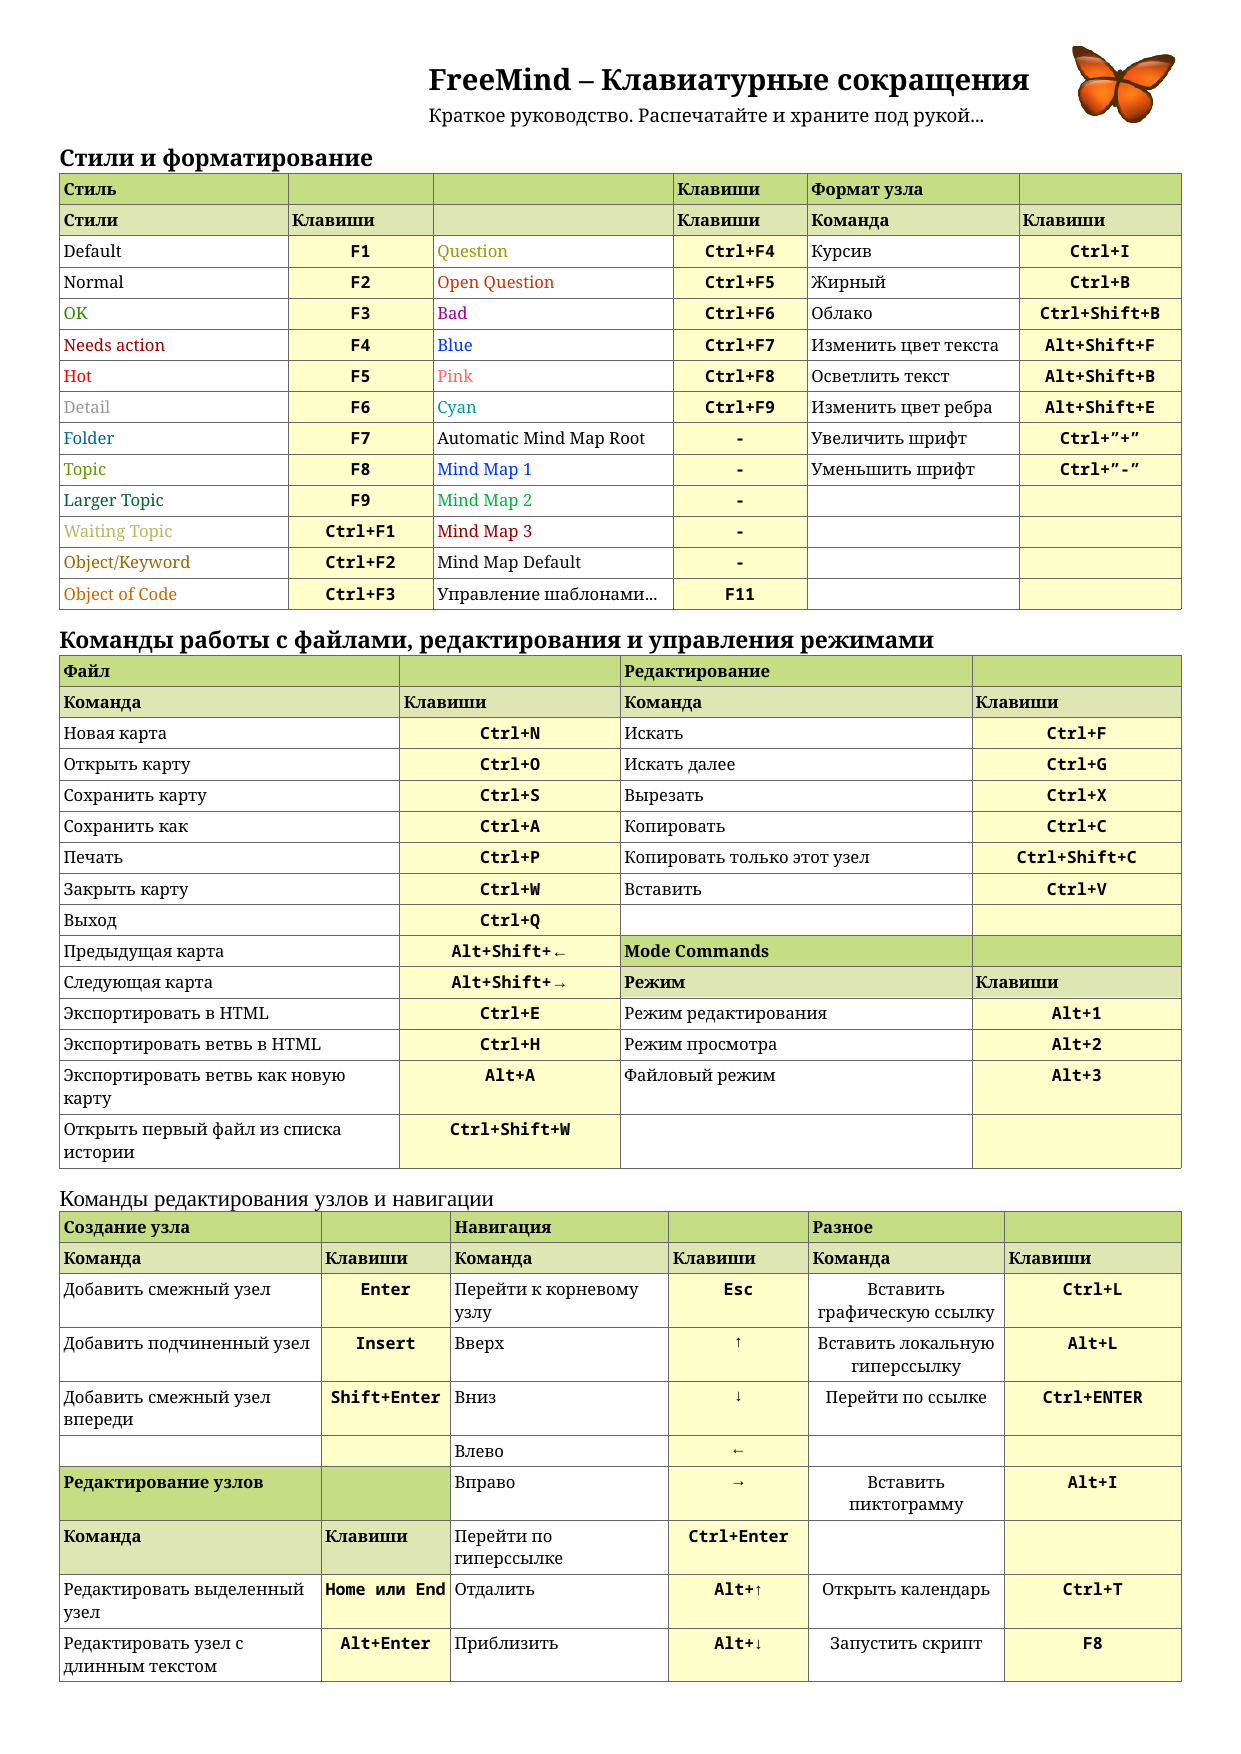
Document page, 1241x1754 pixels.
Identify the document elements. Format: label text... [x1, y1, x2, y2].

table_cell Ctrl+V [973, 874, 1181, 904]
table_cell - [674, 548, 807, 578]
table_cell Новая карта [60, 718, 399, 748]
table_cell Режим редактирования [621, 999, 972, 1029]
table_cell Ctrl+F5 [674, 268, 807, 298]
table_cell Стили [60, 205, 288, 235]
table_cell Перейти по ссылке [809, 1382, 1004, 1435]
table_cell Добавить смежный узел впереди [60, 1382, 321, 1435]
table_header Разное [809, 1212, 1004, 1242]
table_header [973, 656, 1181, 686]
table_header Редактирование [621, 656, 972, 686]
table_cell Вставить [621, 874, 972, 904]
table_cell Открыть карту [60, 749, 399, 779]
table_cell Ctrl+F6 [674, 299, 807, 329]
table_cell Ctrl+Shift+W [400, 1115, 620, 1167]
table_cell Режим просмотра [621, 1030, 972, 1060]
table_cell Клавиши [322, 1521, 450, 1574]
table_cell Команда [808, 205, 1019, 235]
table_cell Normal [60, 268, 288, 298]
table_cell [808, 486, 1019, 516]
table_header Формат узла [808, 174, 1019, 204]
table_cell F1 [289, 236, 433, 267]
table_cell Вырезать [621, 781, 972, 811]
table_cell Ctrl+F4 [674, 236, 807, 267]
table_cell Клавиши [400, 687, 620, 717]
table_cell [434, 205, 673, 235]
table_cell Ctrl+F8 [674, 361, 807, 391]
table_cell Клавиши [669, 1243, 808, 1273]
table_cell F8 [289, 455, 433, 484]
table_cell Alt+Shift+→ [400, 967, 620, 997]
table_cell Pink [434, 361, 673, 391]
table_cell Ctrl+Shift+C [973, 843, 1181, 873]
picture [1072, 46, 1176, 123]
table_cell Режим [621, 967, 972, 997]
table_cell Ctrl+O [400, 749, 620, 779]
table_cell Alt+L [1005, 1328, 1181, 1381]
table_cell Вставить графическую ссылку [809, 1274, 1004, 1327]
table_cell Осветлить текст [808, 361, 1019, 391]
table_cell Экспортировать ветвь в HTML [60, 1030, 399, 1060]
table_cell Larger Topic [60, 486, 288, 516]
table_cell Вверх [451, 1328, 668, 1381]
table_cell [60, 1436, 321, 1466]
table_cell Ctrl+C [973, 812, 1181, 842]
table_header [669, 1212, 808, 1242]
table_cell [808, 579, 1019, 609]
table_cell Редактировать узел с длинным текстом [60, 1629, 321, 1681]
table_cell [1020, 548, 1181, 578]
table_cell Уменьшить шрифт [808, 455, 1019, 484]
table_cell - [674, 455, 807, 484]
table_cell Ctrl+F [973, 718, 1181, 748]
table_cell Клавиши [973, 687, 1181, 717]
table_cell Ctrl+I [1020, 236, 1181, 267]
text Команды работы с файлами, редактирования и управления режимами [59, 624, 1181, 655]
table_cell Ctrl+E [400, 999, 620, 1029]
table_cell Файловый режим [621, 1061, 972, 1114]
table_cell Изменить цвет ребра [808, 392, 1019, 422]
table_header Стиль [60, 174, 288, 204]
table_cell Ctrl+H [400, 1030, 620, 1060]
table_cell Искать [621, 718, 972, 748]
table_cell Экспортировать в HTML [60, 999, 399, 1029]
table_cell ↓ [669, 1382, 808, 1435]
table_cell Изменить цвет текста [808, 330, 1019, 360]
table_cell Ctrl+Enter [669, 1521, 808, 1574]
table_cell Ctrl+Q [400, 905, 620, 935]
table_cell F4 [289, 330, 433, 360]
table_cell Ctrl+F3 [289, 579, 433, 609]
table_cell Клавиши [1005, 1243, 1181, 1273]
table_cell → [669, 1467, 808, 1520]
table_cell Ctrl+F2 [289, 548, 433, 578]
table_cell Команда [451, 1243, 668, 1273]
table_cell Mind Map 1 [434, 455, 673, 484]
table_cell Выход [60, 905, 399, 935]
table_cell Ctrl+L [1005, 1274, 1181, 1327]
table_cell Ctrl+F9 [674, 392, 807, 422]
table_cell Клавиши [289, 205, 433, 235]
table_cell - [674, 517, 807, 547]
table_header [1020, 174, 1181, 204]
table_cell Mode Commands [621, 936, 972, 966]
table_cell Вправо [451, 1467, 668, 1520]
table_cell Shift+Enter [322, 1382, 450, 1435]
table_cell Question [434, 236, 673, 267]
table_cell F6 [289, 392, 433, 422]
table_cell Mind Map Default [434, 548, 673, 578]
table_cell Waiting Topic [60, 517, 288, 547]
table_cell Добавить смежный узел [60, 1274, 321, 1327]
table_cell [808, 517, 1019, 547]
table_cell Esc [669, 1274, 808, 1327]
table_cell Ctrl+T [1005, 1575, 1181, 1628]
table_cell Enter [322, 1274, 450, 1327]
table_cell Команда [60, 1521, 321, 1574]
text Команды редактирования узлов и навигации [59, 1185, 1181, 1211]
table_cell Искать далее [621, 749, 972, 779]
table_cell Вставить пиктограмму [809, 1467, 1004, 1520]
table_cell [621, 905, 972, 935]
table_cell Ctrl+B [1020, 268, 1181, 298]
table_cell Ctrl+W [400, 874, 620, 904]
table_header [289, 174, 433, 204]
table_cell F7 [289, 423, 433, 453]
table_cell Insert [322, 1328, 450, 1381]
table_cell Команда [60, 1243, 321, 1273]
table_cell Вниз [451, 1382, 668, 1435]
table_cell Клавиши [1020, 205, 1181, 235]
table_header Клавиши [674, 174, 807, 204]
table_cell F9 [289, 486, 433, 516]
table_cell [973, 1115, 1181, 1167]
table_cell [808, 548, 1019, 578]
text Краткое руководство. Распечатайте и храните под рукой... [428, 99, 1181, 127]
table_cell Ctrl+F1 [289, 517, 433, 547]
table_cell Печать [60, 843, 399, 873]
table_cell Добавить подчиненный узел [60, 1328, 321, 1381]
table_cell [809, 1521, 1004, 1574]
table_cell - [674, 486, 807, 516]
table_header [1005, 1212, 1181, 1242]
table_cell Object of Code [60, 579, 288, 609]
table_cell Вставить локальную гиперссылку [809, 1328, 1004, 1381]
table_cell Сохранить как [60, 812, 399, 842]
table_cell Ctrl+Shift+B [1020, 299, 1181, 329]
text FreeMind – Клавиатурные сокращения [428, 59, 1072, 99]
table_cell Topic [60, 455, 288, 484]
table_cell Alt+Shift+B [1020, 361, 1181, 391]
table_cell [809, 1436, 1004, 1466]
table_cell Alt+Enter [322, 1629, 450, 1681]
table_cell Ctrl+ENTER [1005, 1382, 1181, 1435]
table_cell Alt+Shift+E [1020, 392, 1181, 422]
table_cell Копировать [621, 812, 972, 842]
table_cell ← [669, 1436, 808, 1466]
table_cell Needs action [60, 330, 288, 360]
table_cell Detail [60, 392, 288, 422]
table_cell Ctrl+N [400, 718, 620, 748]
table_cell Automatic Mind Map Root [434, 423, 673, 453]
table_header Создание узла [60, 1212, 321, 1242]
table_cell Open Question [434, 268, 673, 298]
table_cell Alt+Shift+F [1020, 330, 1181, 360]
table_cell F3 [289, 299, 433, 329]
table_cell Предыдущая карта [60, 936, 399, 966]
table_header [400, 656, 620, 686]
table_cell Команда [621, 687, 972, 717]
table_cell Mind Map 2 [434, 486, 673, 516]
table_cell Команда [60, 687, 399, 717]
table_cell Приблизить [451, 1629, 668, 1681]
table_cell Открыть первый файл из списка истории [60, 1115, 399, 1167]
table_cell Жирный [808, 268, 1019, 298]
table_cell [973, 936, 1181, 966]
table_cell Перейти к корневому узлу [451, 1274, 668, 1327]
table_cell Сохранить карту [60, 781, 399, 811]
table_cell Cyan [434, 392, 673, 422]
table_cell Запустить скрипт [809, 1629, 1004, 1681]
table_cell Mind Map 3 [434, 517, 673, 547]
table_cell Ctrl+A [400, 812, 620, 842]
table_cell [1020, 579, 1181, 609]
table_cell Увеличить шрифт [808, 423, 1019, 453]
table_cell Клавиши [973, 967, 1181, 997]
table_cell Alt+↑ [669, 1575, 808, 1628]
table_cell Ctrl+”-” [1020, 455, 1181, 484]
table_cell [322, 1436, 450, 1466]
table_cell Hot [60, 361, 288, 391]
table_cell Экспортировать ветвь как новую карту [60, 1061, 399, 1114]
table_cell Курсив [808, 236, 1019, 267]
table_cell Отдалить [451, 1575, 668, 1628]
table_cell Ctrl+P [400, 843, 620, 873]
table_cell Ctrl+”+” [1020, 423, 1181, 453]
table_cell [1020, 486, 1181, 516]
table_cell Клавиши [674, 205, 807, 235]
table_cell Открыть календарь [809, 1575, 1004, 1628]
table_cell - [674, 423, 807, 453]
table_cell Ctrl+S [400, 781, 620, 811]
table_cell Default [60, 236, 288, 267]
table_cell Следующая карта [60, 967, 399, 997]
table_cell OK [60, 299, 288, 329]
table_cell [973, 905, 1181, 935]
table_cell Ctrl+F7 [674, 330, 807, 360]
table_cell Alt+Shift+← [400, 936, 620, 966]
table_cell Blue [434, 330, 673, 360]
table_cell Редактировать выделенный узел [60, 1575, 321, 1628]
table_cell F11 [674, 579, 807, 609]
text Стили и форматирование [59, 142, 1181, 173]
table_cell Ctrl+G [973, 749, 1181, 779]
table_cell Закрыть карту [60, 874, 399, 904]
table_cell Alt+A [400, 1061, 620, 1114]
table_cell Копировать только этот узел [621, 843, 972, 873]
table_cell Управление шаблонами... [434, 579, 673, 609]
table_cell Alt+I [1005, 1467, 1181, 1520]
table_cell F8 [1005, 1629, 1181, 1681]
table_cell Alt+1 [973, 999, 1181, 1029]
table_cell Перейти по гиперссылке [451, 1521, 668, 1574]
table_header [322, 1212, 450, 1242]
table_cell Облако [808, 299, 1019, 329]
table_cell Редактирование узлов [60, 1467, 321, 1520]
table_header Файл [60, 656, 399, 686]
table_cell [1020, 517, 1181, 547]
table_cell [1005, 1521, 1181, 1574]
table_cell Alt+↓ [669, 1629, 808, 1681]
table_cell [322, 1467, 450, 1520]
table_cell F2 [289, 268, 433, 298]
table_cell Команда [809, 1243, 1004, 1273]
table_cell Bad [434, 299, 673, 329]
table_cell Home или End [322, 1575, 450, 1628]
table_cell Alt+2 [973, 1030, 1181, 1060]
table_header [434, 174, 673, 204]
table_cell Ctrl+X [973, 781, 1181, 811]
table_cell Клавиши [322, 1243, 450, 1273]
table_cell F5 [289, 361, 433, 391]
table_cell [1005, 1436, 1181, 1466]
table_header Навигация [451, 1212, 668, 1242]
table_cell Object/Keyword [60, 548, 288, 578]
table_cell Alt+3 [973, 1061, 1181, 1114]
table_cell Влево [451, 1436, 668, 1466]
table_cell [621, 1115, 972, 1167]
table_cell Folder [60, 423, 288, 453]
table_cell ↑ [669, 1328, 808, 1381]
